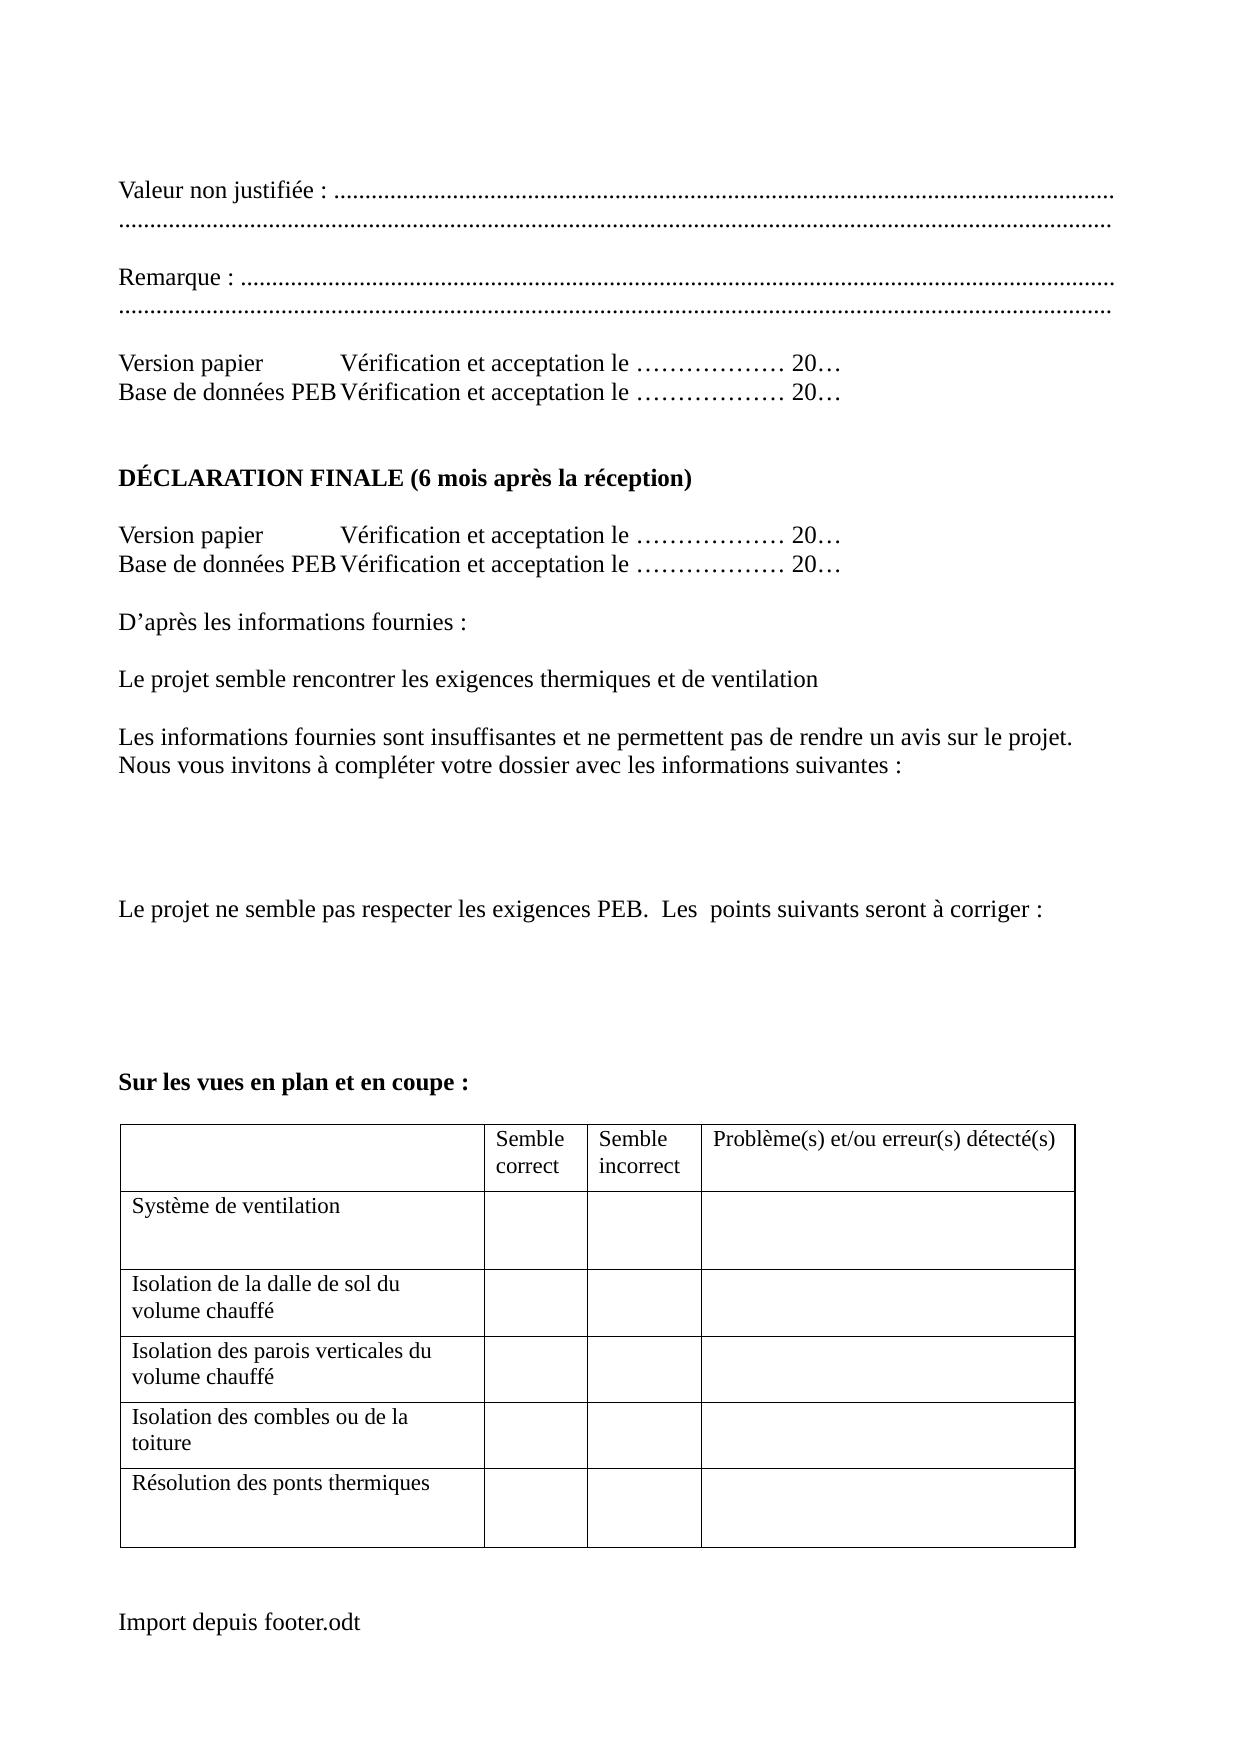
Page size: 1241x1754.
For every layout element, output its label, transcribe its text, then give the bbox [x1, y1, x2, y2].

table_header Semble correct [485, 1125, 587, 1191]
table_cell [485, 1270, 587, 1336]
text Remarque : ............................................................................................................................................ ............................................................................................................................................................... [118, 262, 1122, 319]
table_cell Isolation de la dalle de sol du volume chauffé [121, 1270, 484, 1336]
text Sur les vues en plan et en coupe : [118, 1067, 1122, 1096]
text Valeur non justifiée : ............................................................................................................................. [118, 176, 1122, 204]
table_cell [702, 1403, 1074, 1468]
table_cell Isolation des parois verticales du volume chauffé [121, 1337, 484, 1402]
text ............................................................................................................................................................... [118, 204, 1122, 233]
text Version papier Vérification et acceptation le ……………… 20… [118, 348, 1122, 377]
text D’après les informations fournies : [118, 607, 1122, 636]
text Les informations fournies sont insuffisantes et ne permettent pas de rendre un avis sur le projet. Nous vous invitons à compléter votre dossier avec les informations suivantes : [118, 722, 1122, 779]
text Le projet semble rencontrer les exigences thermiques et de ventilation [118, 664, 1122, 693]
text Base de données PEB Vérification et acceptation le ……………… 20… [118, 549, 1122, 578]
table_cell [485, 1403, 587, 1468]
table_cell [702, 1192, 1074, 1269]
table_cell [588, 1403, 701, 1468]
table_cell [485, 1337, 587, 1402]
table_cell [702, 1469, 1074, 1547]
title Déclaration finale (6 mois après la réception) [118, 463, 1122, 492]
table_cell [485, 1192, 587, 1269]
text Base de données PEB Vérification et acceptation le ……………… 20… [118, 377, 1122, 406]
table_cell [588, 1469, 701, 1547]
table_cell Isolation des combles ou de la toiture [121, 1403, 484, 1468]
table_cell [588, 1192, 701, 1269]
table_header [121, 1125, 484, 1191]
table_cell [702, 1337, 1074, 1402]
table_header Semble incorrect [588, 1125, 701, 1191]
table_header Problème(s) et/ou erreur(s) détecté(s) [702, 1125, 1074, 1191]
table_cell Résolution des ponts thermiques [121, 1469, 484, 1547]
table_cell [485, 1469, 587, 1547]
text Le projet ne semble pas respecter les exigences PEB. Les points suivants seront à corriger : [118, 894, 1122, 923]
table_cell Système de ventilation [121, 1192, 484, 1269]
table_cell [702, 1270, 1074, 1336]
table_cell [588, 1270, 701, 1336]
table_cell [588, 1337, 701, 1402]
text Version papier Vérification et acceptation le ……………… 20… [118, 521, 1122, 549]
